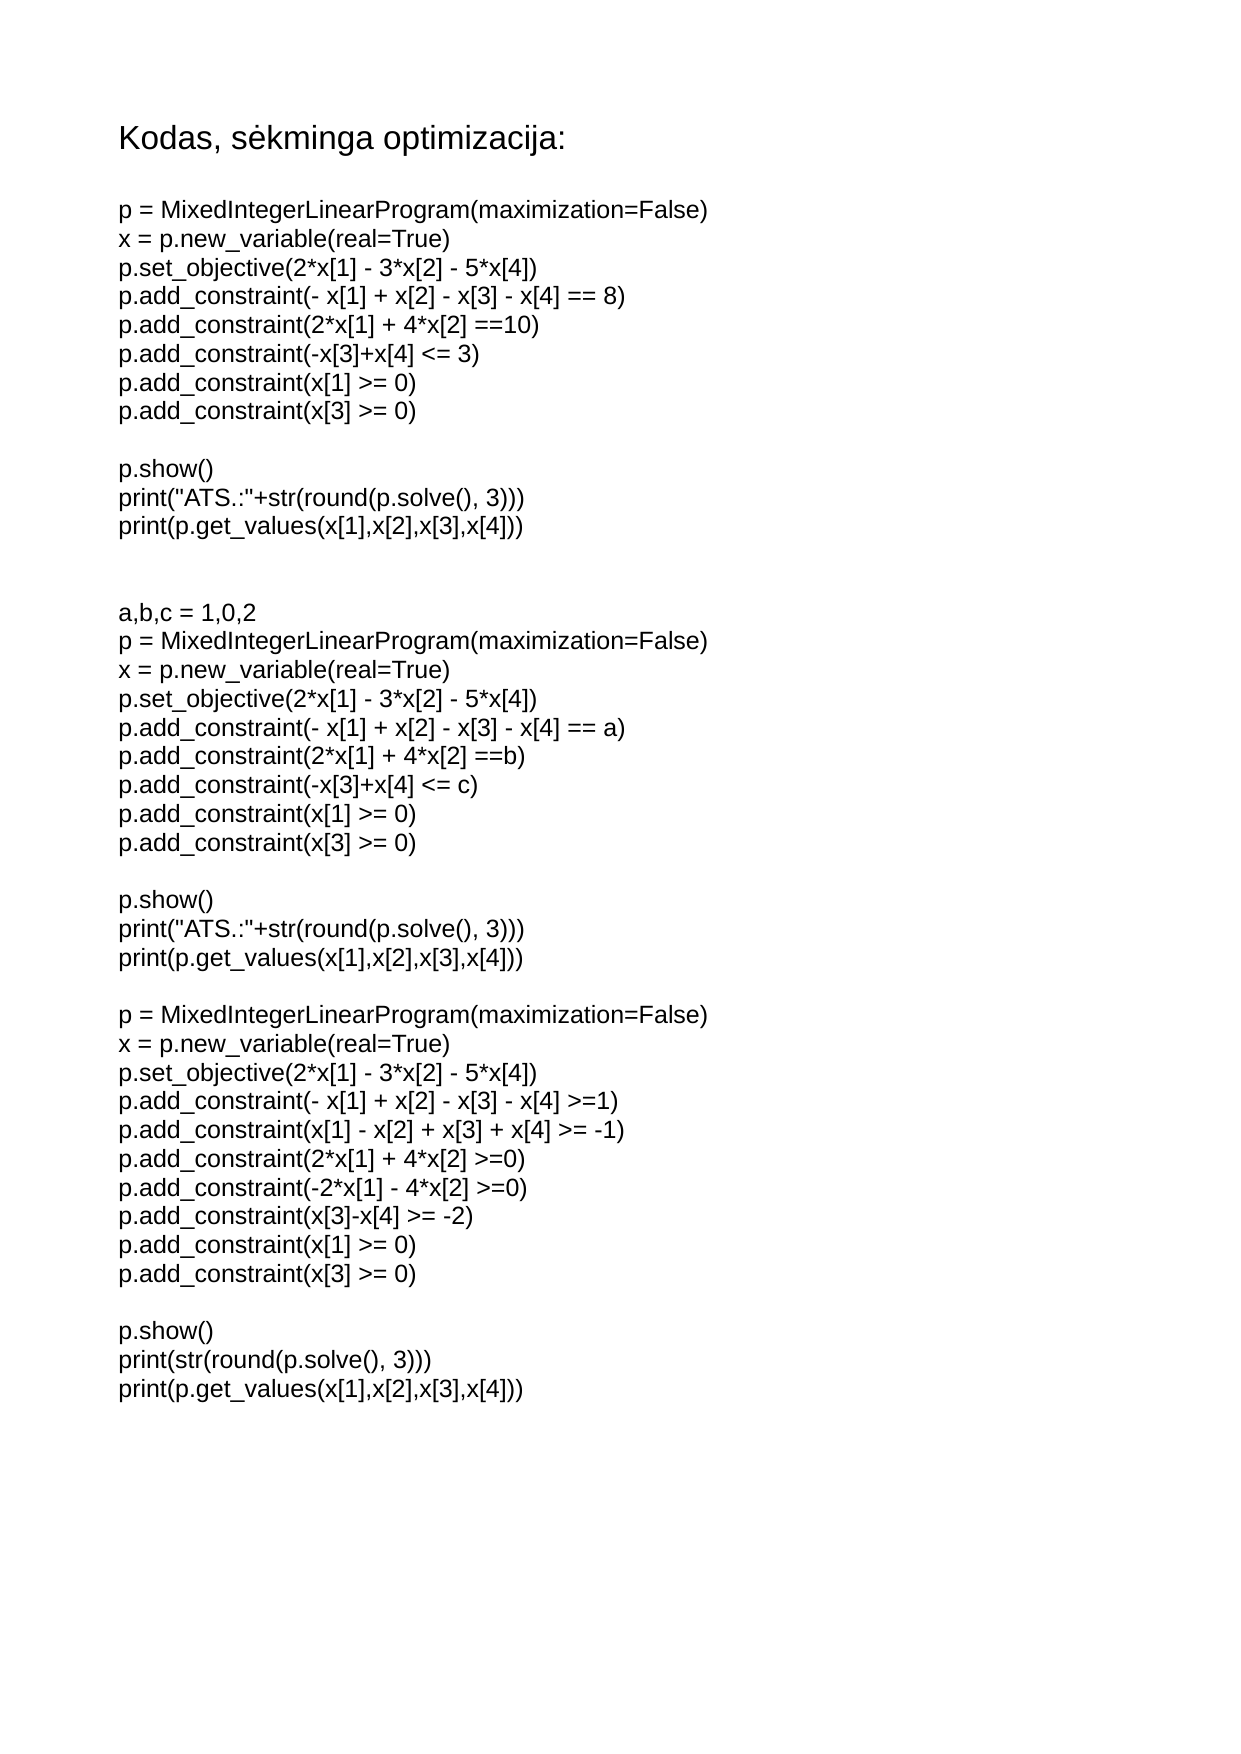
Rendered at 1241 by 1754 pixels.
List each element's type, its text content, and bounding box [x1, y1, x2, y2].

text a,b,c = 1,0,2 [118, 597, 1122, 626]
text p = MixedIntegerLinearProgram(maximization=False) [118, 195, 1122, 224]
text p.add_constraint(2*x[1] + 4*x[2] >=0) [118, 1144, 1122, 1172]
text p.add_constraint(x[3] >= 0) [118, 396, 1122, 425]
text x = p.new_variable(real=True) [118, 655, 1122, 684]
text p.add_constraint(x[1] >= 0) [118, 1230, 1122, 1259]
text p.show() [118, 885, 1122, 914]
text p.add_constraint(- x[1] + x[2] - x[3] - x[4] == 8) [118, 281, 1122, 310]
text p.add_constraint(x[3] >= 0) [118, 1259, 1122, 1287]
text p.add_constraint(x[1] >= 0) [118, 367, 1122, 396]
text print(str(round(p.solve(), 3))) [118, 1345, 1122, 1374]
text p.add_constraint(-2*x[1] - 4*x[2] >=0) [118, 1172, 1122, 1201]
text p.add_constraint(2*x[1] + 4*x[2] ==b) [118, 741, 1122, 770]
text p.show() [118, 1316, 1122, 1345]
text print("ATS.:"+str(round(p.solve(), 3))) [118, 914, 1122, 942]
text p.show() [118, 454, 1122, 482]
text x = p.new_variable(real=True) [118, 224, 1122, 252]
text p.add_constraint(2*x[1] + 4*x[2] ==10) [118, 310, 1122, 339]
text print(p.get_values(x[1],x[2],x[3],x[4])) [118, 511, 1122, 540]
text x = p.new_variable(real=True) [118, 1029, 1122, 1057]
text Kodas, sėkminga optimizacija: [118, 118, 1122, 157]
text p.set_objective(2*x[1] - 3*x[2] - 5*x[4]) [118, 1057, 1122, 1086]
text p.set_objective(2*x[1] - 3*x[2] - 5*x[4]) [118, 252, 1122, 281]
text print(p.get_values(x[1],x[2],x[3],x[4])) [118, 1374, 1122, 1402]
text p.add_constraint(x[3]-x[4] >= -2) [118, 1201, 1122, 1230]
text p = MixedIntegerLinearProgram(maximization=False) [118, 1000, 1122, 1029]
text p.set_objective(2*x[1] - 3*x[2] - 5*x[4]) [118, 684, 1122, 712]
text p.add_constraint(x[3] >= 0) [118, 827, 1122, 856]
text p.add_constraint(-x[3]+x[4] <= 3) [118, 339, 1122, 367]
text print("ATS.:"+str(round(p.solve(), 3))) [118, 482, 1122, 511]
text p = MixedIntegerLinearProgram(maximization=False) [118, 626, 1122, 655]
text print(p.get_values(x[1],x[2],x[3],x[4])) [118, 942, 1122, 971]
text p.add_constraint(-x[3]+x[4] <= c) [118, 770, 1122, 799]
text p.add_constraint(x[1] >= 0) [118, 799, 1122, 827]
text p.add_constraint(x[1] - x[2] + x[3] + x[4] >= -1) [118, 1115, 1122, 1144]
text p.add_constraint(- x[1] + x[2] - x[3] - x[4] == a) [118, 712, 1122, 741]
text p.add_constraint(- x[1] + x[2] - x[3] - x[4] >=1) [118, 1086, 1122, 1115]
